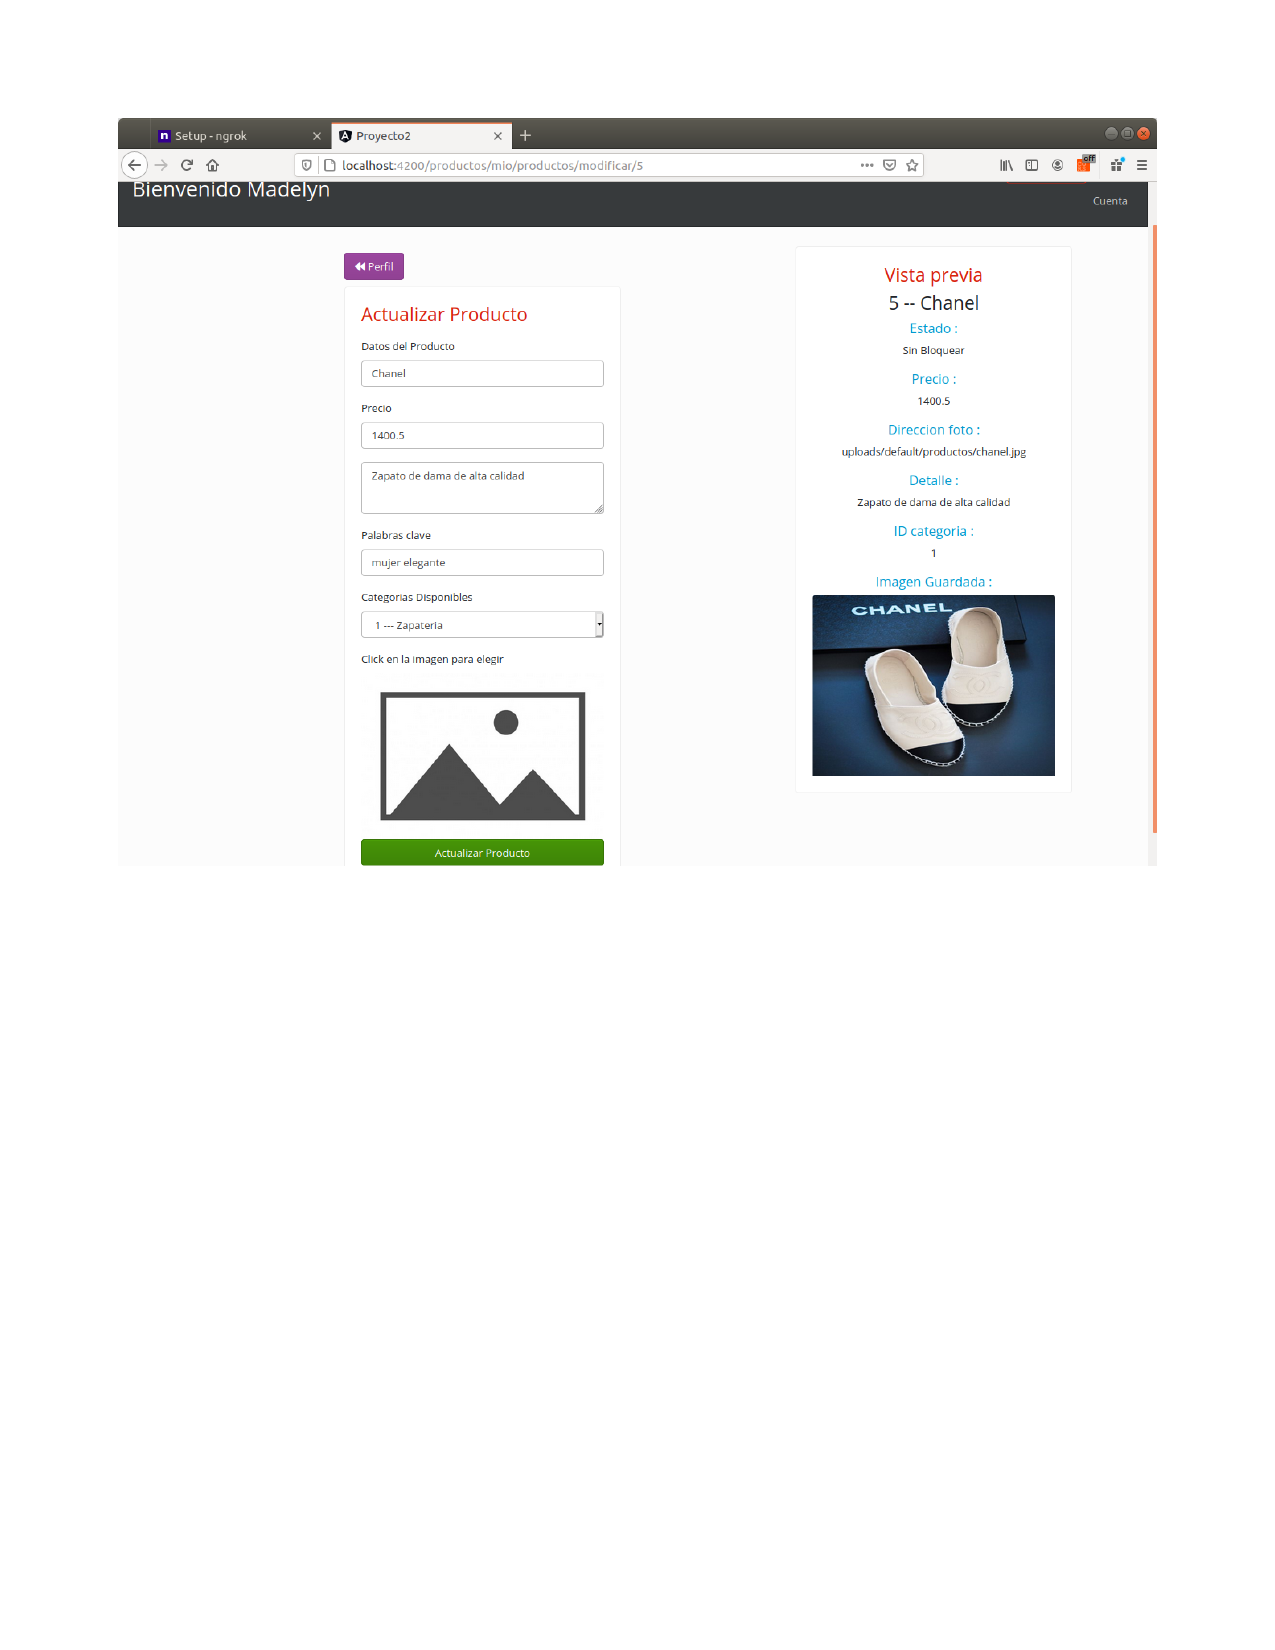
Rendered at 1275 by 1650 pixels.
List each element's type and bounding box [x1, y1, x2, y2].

picture [118, 118, 1157, 866]
